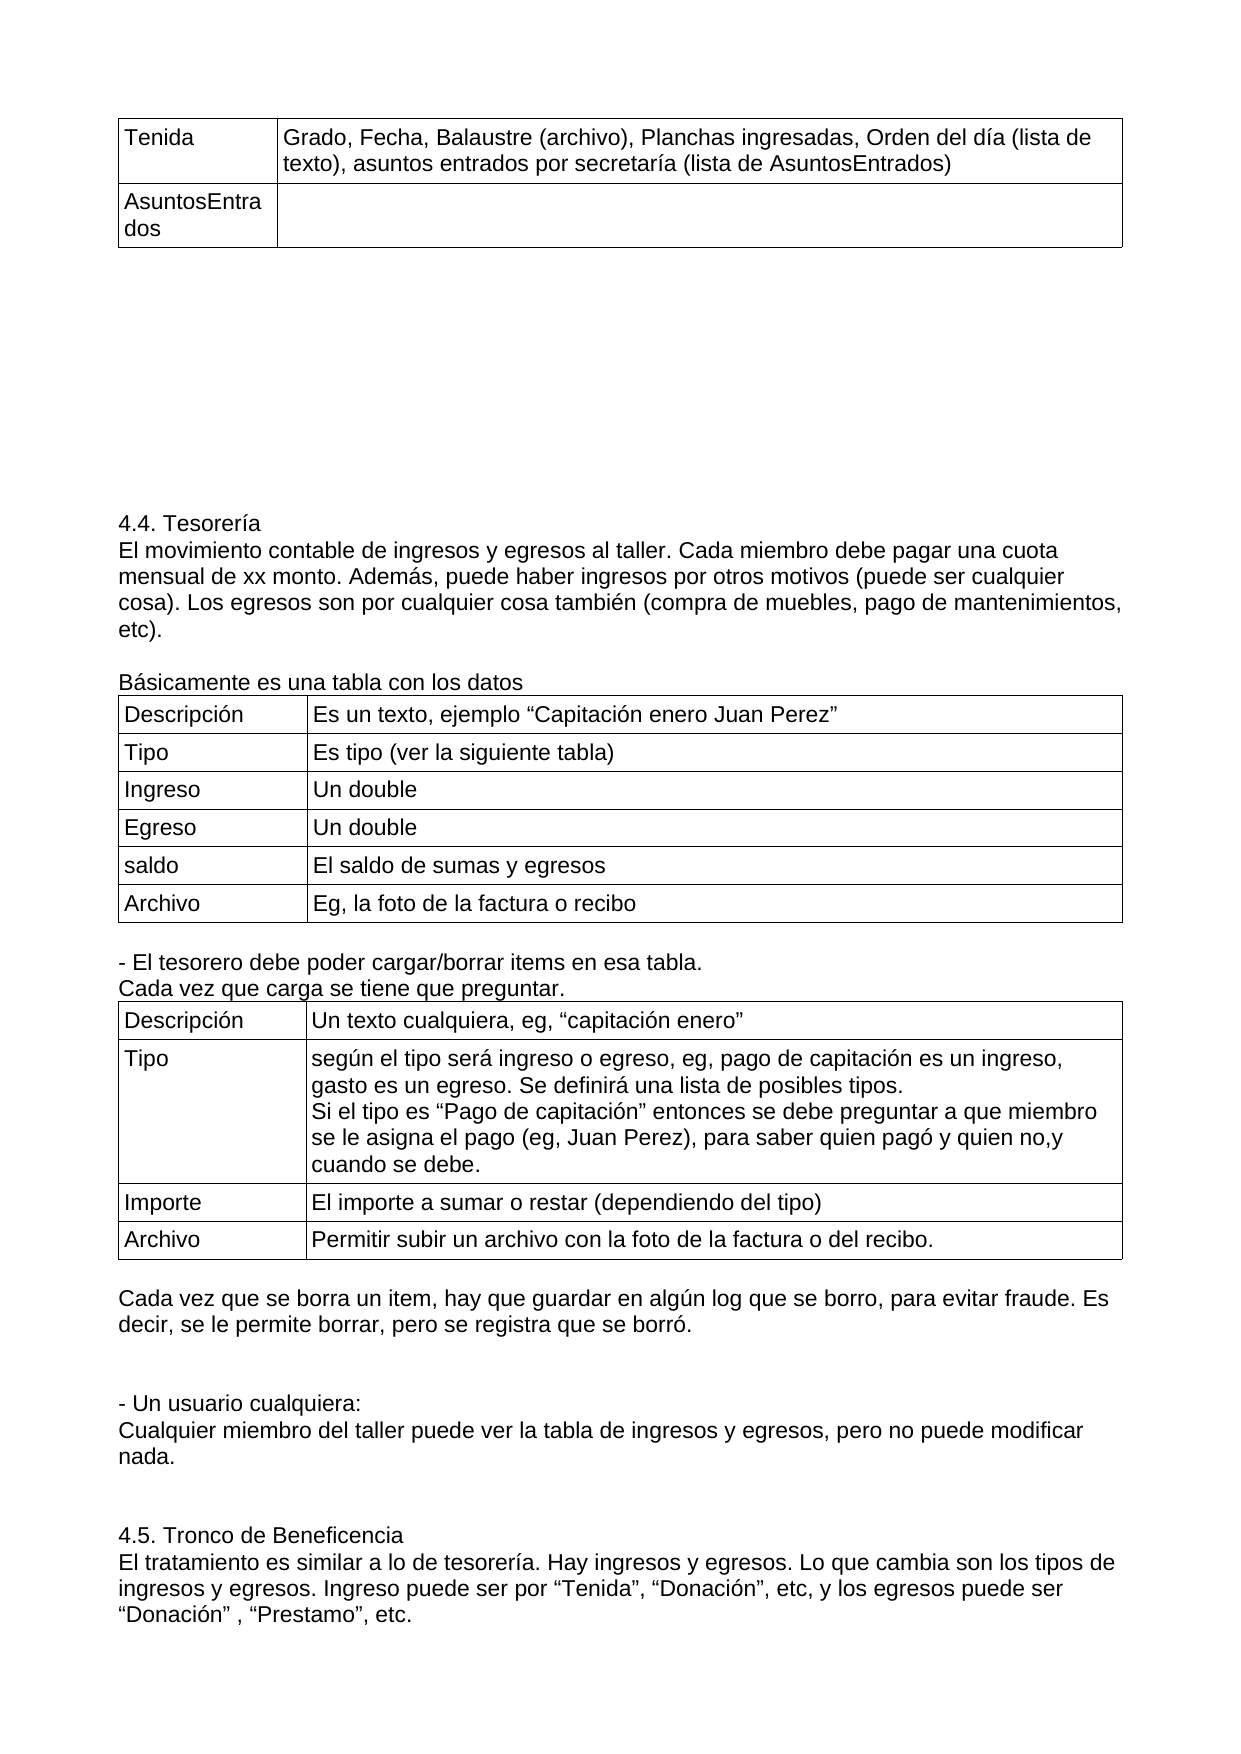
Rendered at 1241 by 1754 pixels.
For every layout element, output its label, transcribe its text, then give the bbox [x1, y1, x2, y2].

text - El tesorero debe poder cargar/borrar items en esa tabla. [118, 949, 1122, 975]
table_header Es un texto, ejemplo “Capitación enero Juan Perez” [308, 696, 1122, 733]
text 4.4. Tesorería [118, 510, 1122, 537]
table_cell según el tipo será ingreso o egreso, eg, pago de capitación es un ingreso, gasto es un egreso. Se definirá una lista de posibles tipos. Si el tipo es “Pago de capitación” entonces se debe preguntar a que miembro se le asigna el pago (eg, Juan Perez), para saber quien pagó y quien no,y cuando se debe. [307, 1040, 1122, 1183]
text Cualquier miembro del taller puede ver la tabla de ingresos y egresos, pero no puede modificar nada. [118, 1417, 1122, 1469]
text Cada vez que carga se tiene que preguntar. [118, 975, 1122, 1001]
table_cell Importe [119, 1184, 306, 1221]
table_cell Ingreso [119, 772, 307, 808]
table_header Un texto cualquiera, eg, “capitación enero” [307, 1002, 1122, 1039]
table_cell Eg, la foto de la factura o recibo [308, 885, 1122, 922]
table_cell AsuntosEntrados [119, 184, 277, 247]
table_cell [278, 184, 1122, 247]
table_cell Es tipo (ver la siguiente tabla) [308, 734, 1122, 771]
text El movimiento contable de ingresos y egresos al taller. Cada miembro debe pagar una cuota mensual de xx monto. Además, puede haber ingresos por otros motivos (puede ser cualquier cosa). Los egresos son por cualquier cosa también (compra de muebles, pago de mantenimientos, etc). [118, 537, 1122, 642]
table_cell Un double [308, 772, 1122, 808]
table_cell Archivo [119, 1222, 306, 1258]
table_header Descripción [119, 696, 307, 733]
table_cell Tenida [119, 119, 277, 182]
table_cell Un double [308, 810, 1122, 846]
table_cell El saldo de sumas y egresos [308, 847, 1122, 884]
text Básicamente es una tabla con los datos [118, 668, 1122, 695]
table_cell saldo [119, 847, 307, 884]
text - Un usuario cualquiera: [118, 1390, 1122, 1417]
text 4.5. Tronco de Beneficencia [118, 1522, 1122, 1548]
table_cell Egreso [119, 810, 307, 846]
text El tratamiento es similar a lo de tesorería. Hay ingresos y egresos. Lo que cambia son los tipos de ingresos y egresos. Ingreso puede ser por “Tenida”, “Donación”, etc, y los egresos puede ser “Donación” , “Prestamo”, etc. [118, 1548, 1122, 1628]
table_cell Archivo [119, 885, 307, 922]
table_cell Permitir subir un archivo con la foto de la factura o del recibo. [307, 1222, 1122, 1258]
text Cada vez que se borra un item, hay que guardar en algún log que se borro, para evitar fraude. Es decir, se le permite borrar, pero se registra que se borró. [118, 1285, 1122, 1338]
table_cell Tipo [119, 1040, 306, 1183]
table_cell El importe a sumar o restar (dependiendo del tipo) [307, 1184, 1122, 1221]
table_cell Grado, Fecha, Balaustre (archivo), Planchas ingresadas, Orden del día (lista de texto), asuntos entrados por secretaría (lista de AsuntosEntrados) [278, 119, 1122, 182]
table_cell Tipo [119, 734, 307, 771]
table_header Descripción [119, 1002, 306, 1039]
